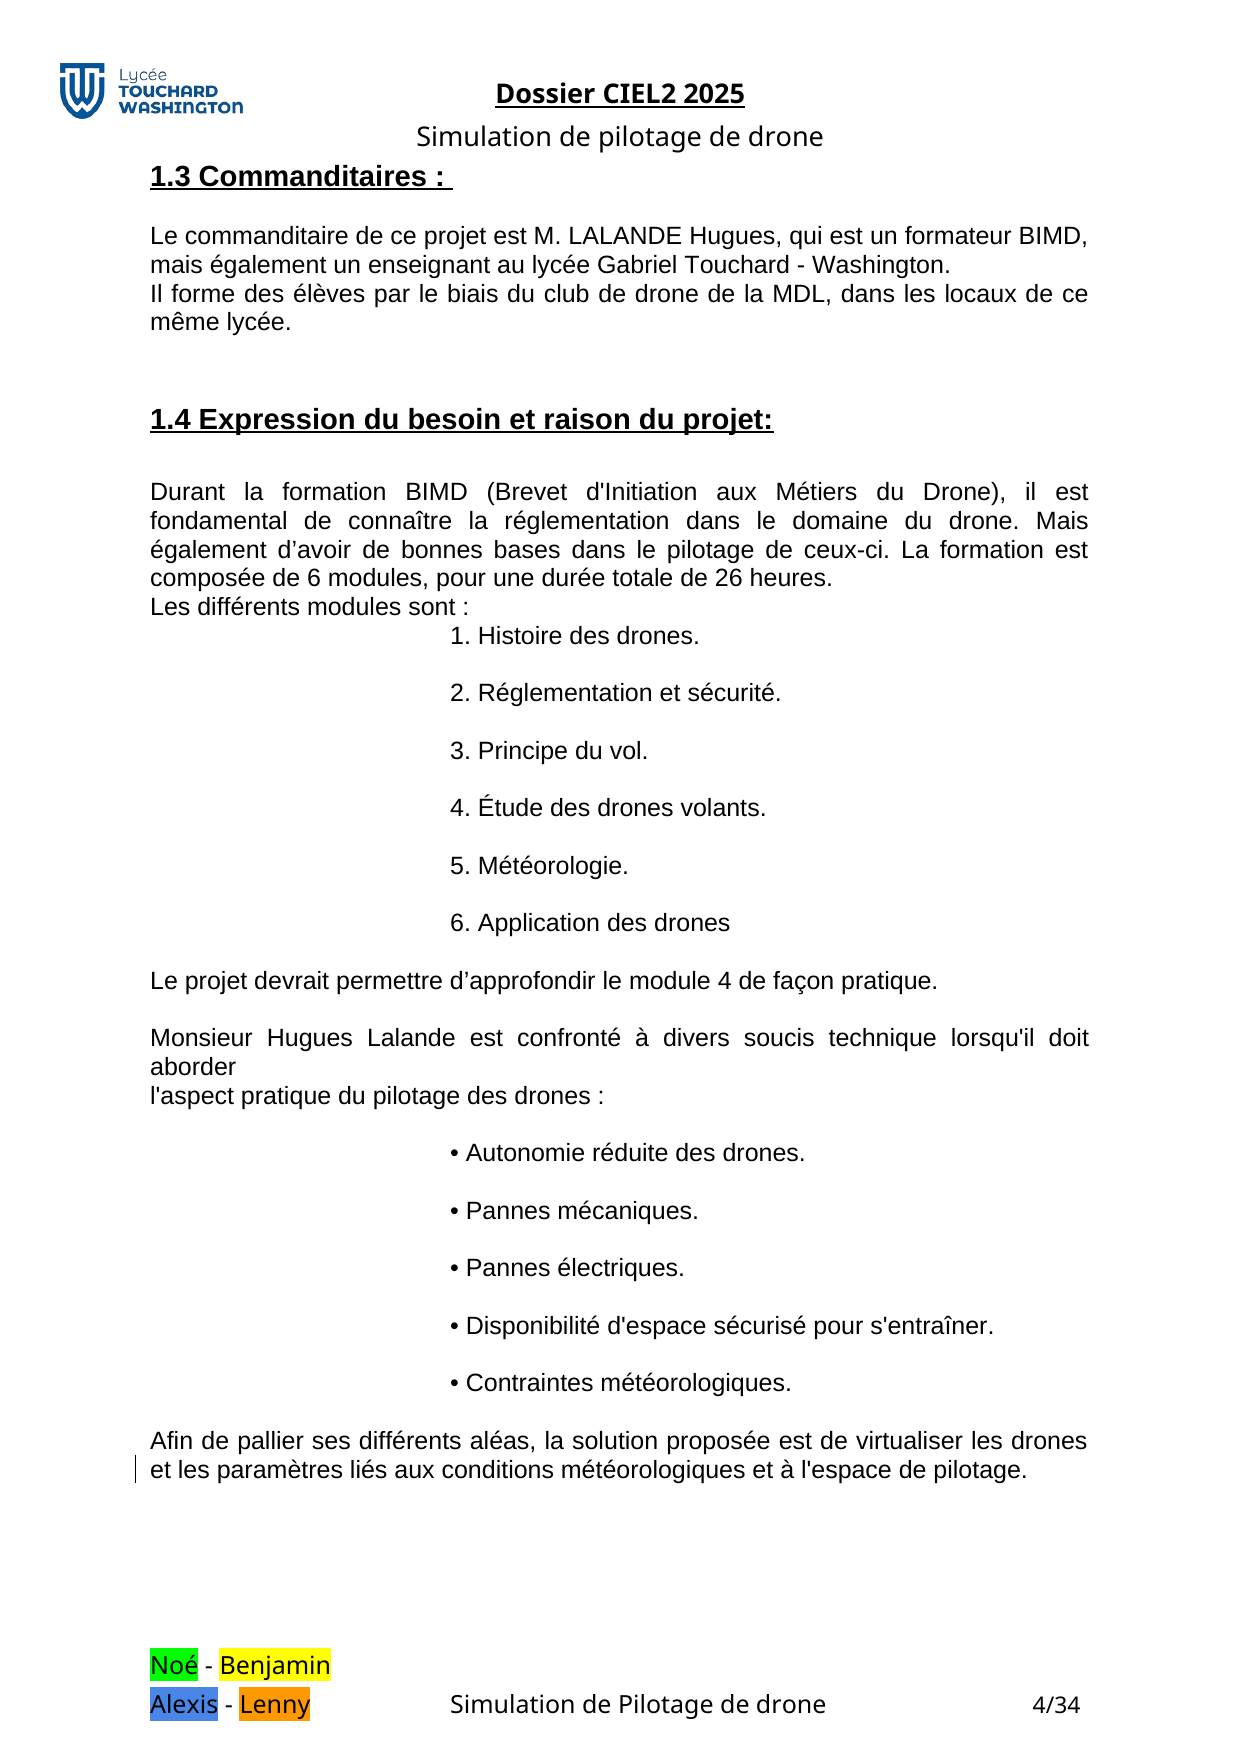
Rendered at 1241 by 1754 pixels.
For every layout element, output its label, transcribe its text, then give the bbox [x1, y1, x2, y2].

text 3. Principe du vol. [375, 736, 1090, 765]
text Les différents modules sont : [150, 592, 1090, 621]
text Le projet devrait permettre d’approfondir le module 4 de façon pratique. [150, 966, 1090, 995]
text 1.3 Commanditaires : [150, 159, 1090, 192]
text 1. Histoire des drones. [450, 621, 1090, 650]
text Il forme des élèves par le biais du club de drone de la MDL, dans les locaux de ce même lycée. [150, 279, 1090, 336]
text 5. Météorologie. [375, 851, 1090, 880]
text l'aspect pratique du pilotage des drones : [150, 1081, 1090, 1110]
text 6. Application des drones [375, 908, 1090, 937]
text Monsieur Hugues Lalande est confronté à divers soucis technique lorsqu'il doit aborder [150, 1023, 1090, 1081]
text 4. Étude des drones volants. [375, 793, 1090, 822]
text • Autonomie réduite des drones. [375, 1138, 1090, 1167]
text • Pannes mécaniques. [375, 1196, 1090, 1225]
text • Disponibilité d'espace sécurisé pour s'entraîner. [375, 1311, 1090, 1340]
text • Contraintes météorologiques. [375, 1368, 1090, 1397]
text • Pannes électriques. [375, 1253, 1090, 1282]
picture [15, 18, 287, 163]
text 2. Réglementation et sécurité. [375, 678, 1090, 707]
subtitle 1.4 Expression du besoin et raison du projet: [150, 402, 1090, 436]
text Afin de pallier ses différents aléas, la solution proposée est de virtualiser les drones et les paramètres liés aux conditions météorologiques et à l'espace de pilotage. [150, 1426, 1090, 1483]
text Durant la formation BIMD (Brevet d'Initiation aux Métiers du Drone), il est fondamental de connaître la réglementation dans le domaine du drone. Mais également d’avoir de bonnes bases dans le pilotage de ceux-ci. La formation est composée de 6 modules, pour une durée totale de 26 heures. [150, 477, 1090, 592]
text Le commanditaire de ce projet est M. LALANDE Hugues, qui est un formateur BIMD, mais également un enseignant au lycée Gabriel Touchard - Washington. [150, 221, 1090, 279]
